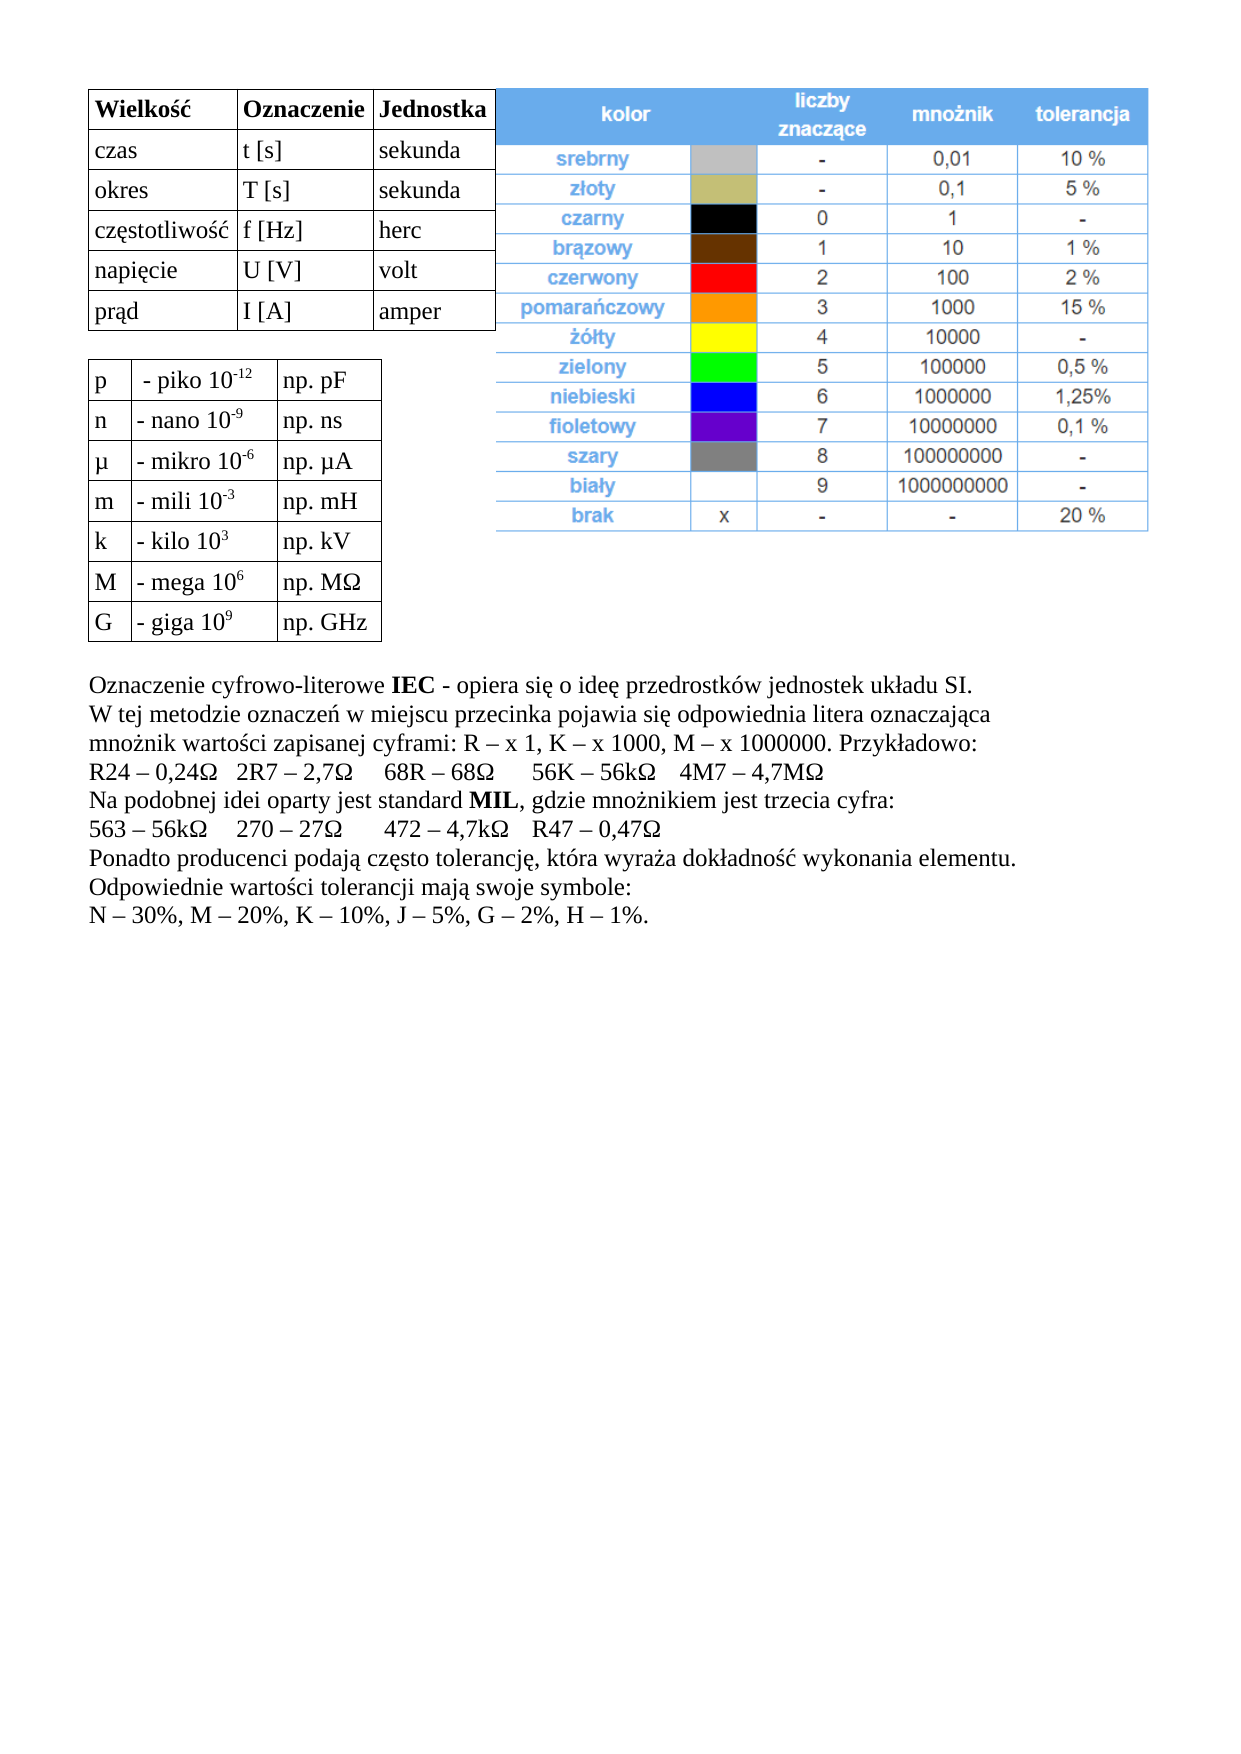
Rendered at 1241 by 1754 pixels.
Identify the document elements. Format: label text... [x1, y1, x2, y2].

table_cell czas [89, 130, 237, 169]
table_cell k [89, 522, 131, 561]
text N – 30%, M – 20%, K – 10%, J – 5%, G – 2%, H – 1%. [88, 900, 1152, 929]
table_cell U [V] [238, 251, 373, 290]
table_cell - mega 106 [132, 562, 277, 601]
table_header - piko 10-12 [132, 360, 277, 399]
text Ponadto producenci podają często tolerancję, która wyraża dokładność wykonania elementu. [88, 843, 1152, 872]
table_cell np. ns [278, 401, 381, 440]
table_cell M [89, 562, 131, 601]
text Odpowiednie wartości tolerancji mają swoje symbole: [88, 872, 1152, 900]
table_cell m [89, 481, 131, 521]
table_cell herc [374, 211, 495, 250]
text mnożnik wartości zapisanej cyframi: R – x 1, K – x 1000, M – x 1000000. Przykładowo: [88, 728, 1152, 757]
text 563 – 56kΩ 270 – 27Ω 472 – 4,7kΩ R47 – 0,47Ω [88, 814, 1152, 843]
table_cell sekunda [374, 130, 495, 169]
table_cell t [s] [238, 130, 373, 169]
table_cell - giga 109 [132, 602, 277, 641]
table_header p [89, 360, 131, 399]
text Na podobnej idei oparty jest standard MIL, gdzie mnożnikiem jest trzecia cyfra: [88, 785, 1152, 814]
table_header np. pF [278, 360, 381, 399]
table_cell - mili 10-3 [132, 481, 277, 521]
table_cell np. mH [278, 481, 381, 521]
table_cell okres [89, 170, 237, 209]
text W tej metodzie oznaczeń w miejscu przecinka pojawia się odpowiednia litera oznaczająca [88, 699, 1152, 728]
table_cell T [s] [238, 170, 373, 209]
table_cell - kilo 103 [132, 522, 277, 561]
table_cell napięcie [89, 251, 237, 290]
table_cell prąd [89, 291, 237, 330]
text R24 – 0,24Ω 2R7 – 2,7Ω 68R – 68Ω 56K – 56kΩ 4M7 – 4,7MΩ [88, 757, 1152, 785]
table_cell sekunda [374, 170, 495, 209]
table_cell - nano 10-9 [132, 401, 277, 440]
table_cell G [89, 602, 131, 641]
table_cell - mikro 10-6 [132, 441, 277, 480]
table_cell np. kV [278, 522, 381, 561]
table_cell volt [374, 251, 495, 290]
table_cell amper [374, 291, 495, 330]
table_cell µ [89, 441, 131, 480]
table_header Jednostka [374, 90, 495, 129]
text Oznaczenie cyfrowo-literowe IEC - opiera się o ideę przedrostków jednostek układu SI. [88, 670, 1152, 699]
table_header Wielkość [89, 90, 237, 129]
table_cell I [A] [238, 291, 373, 330]
table_cell f [Hz] [238, 211, 373, 250]
table_cell n [89, 401, 131, 440]
picture [496, 88, 1153, 535]
table_cell częstotliwość [89, 211, 237, 250]
table_cell np. MΩ [278, 562, 381, 601]
table_cell np. µA [278, 441, 381, 480]
table_header Oznaczenie [238, 90, 373, 129]
table_cell np. GHz [278, 602, 381, 641]
